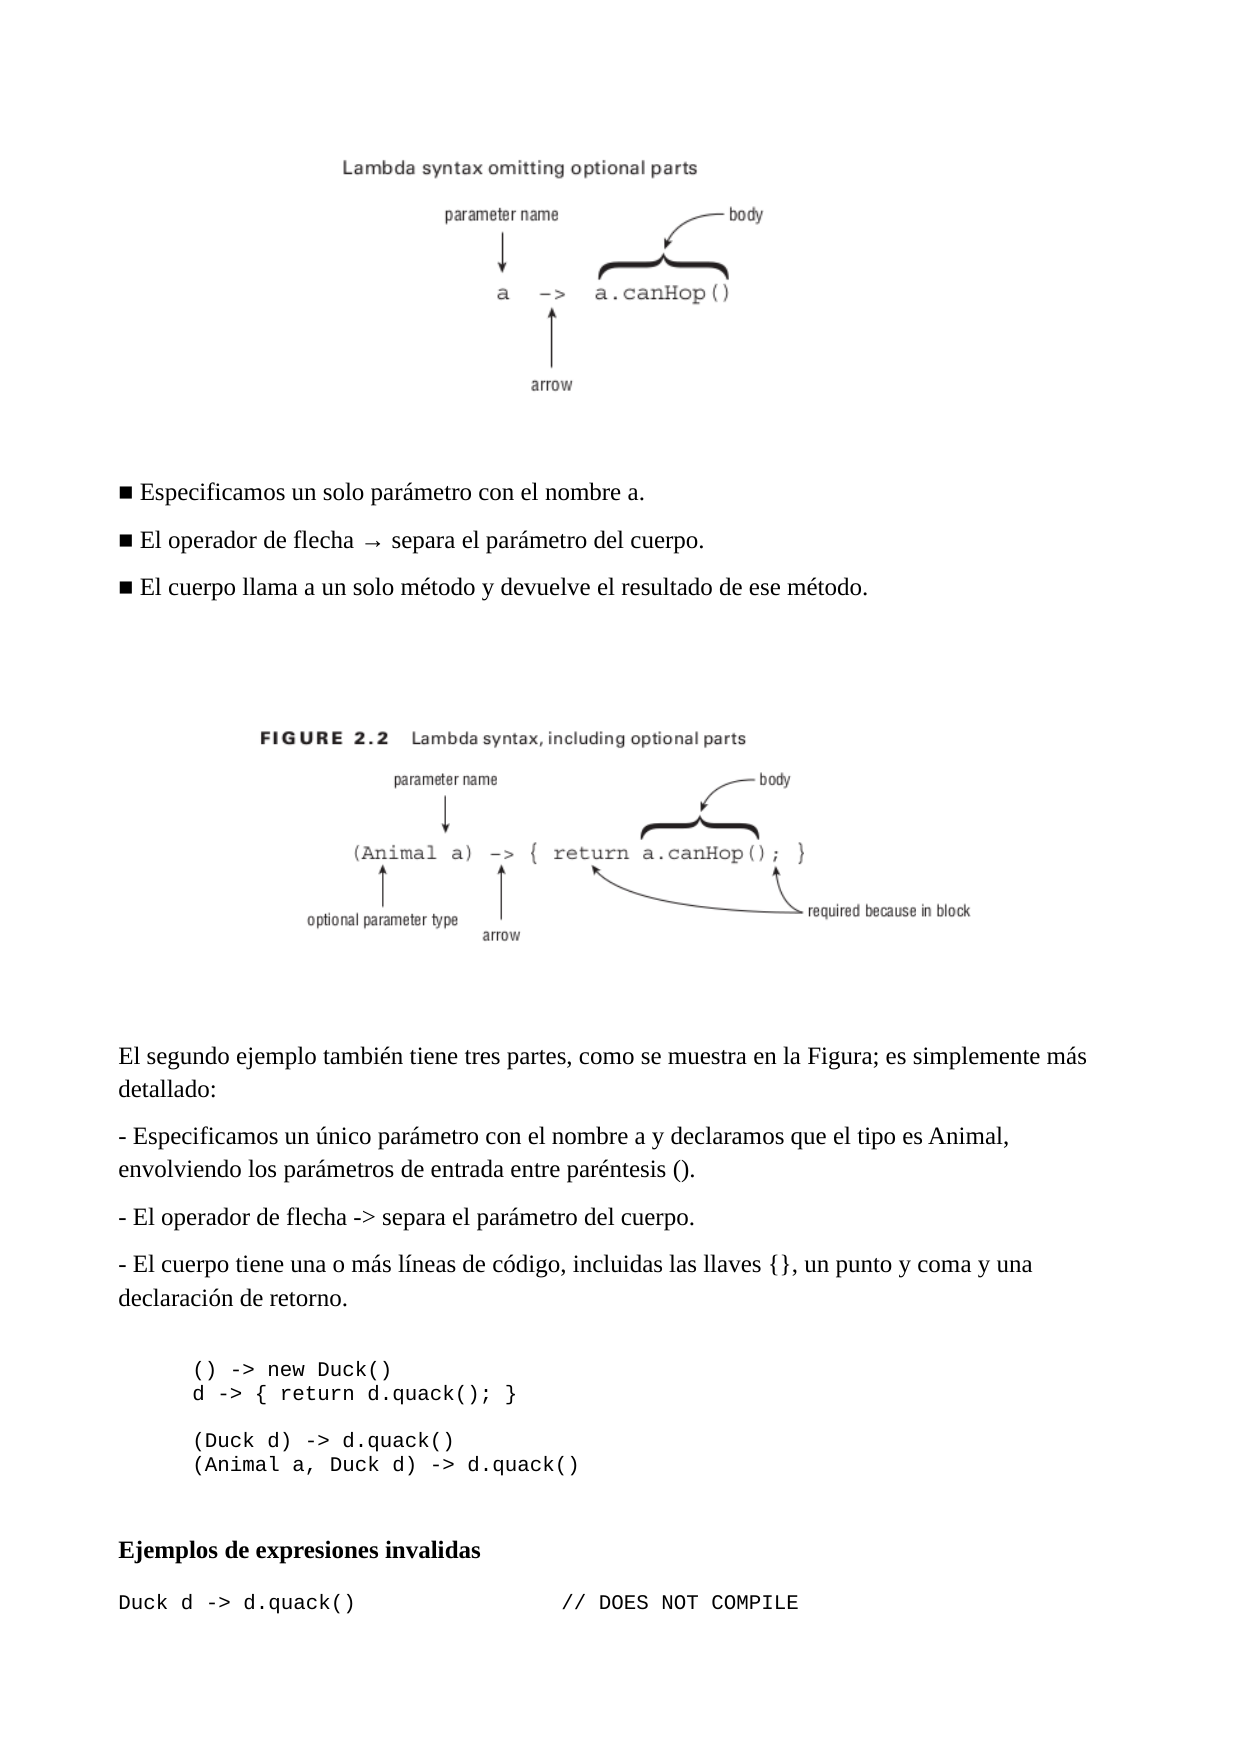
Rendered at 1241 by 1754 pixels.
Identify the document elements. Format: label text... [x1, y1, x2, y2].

text d -> { return d.quack(); } [118, 1383, 1122, 1406]
text (Duck d) -> d.quack() [118, 1430, 1122, 1453]
text Ejemplos de expresiones invalidas [118, 1535, 1122, 1563]
text Duck d -> d.quack() // DOES NOT COMPILE [118, 1592, 1122, 1616]
text - Especificamos un único parámetro con el nombre a y declaramos que el tipo es Animal, envolviendo los parámetros de entrada entre paréntesis (). [118, 1121, 1122, 1183]
text - El operador de flecha -> separa el parámetro del cuerpo. [118, 1202, 1122, 1231]
text - El cuerpo tiene una o más líneas de código, incluidas las llaves {}, un punto y coma y una declaración de retorno. [118, 1249, 1122, 1311]
text ■ Especificamos un solo parámetro con el nombre a. [118, 477, 1122, 506]
picture [327, 142, 813, 426]
picture [232, 706, 1008, 965]
text () -> new Duck() [118, 1359, 1122, 1383]
text ■ El operador de flecha → separa el parámetro del cuerpo. [118, 525, 1122, 553]
text (Animal a, Duck d) -> d.quack() [118, 1453, 1122, 1477]
text El segundo ejemplo también tiene tres partes, como se muestra en la Figura; es simplemente más detallado: [118, 1041, 1122, 1102]
text ■ El cuerpo llama a un solo método y devuelve el resultado de ese método. [118, 572, 1122, 601]
